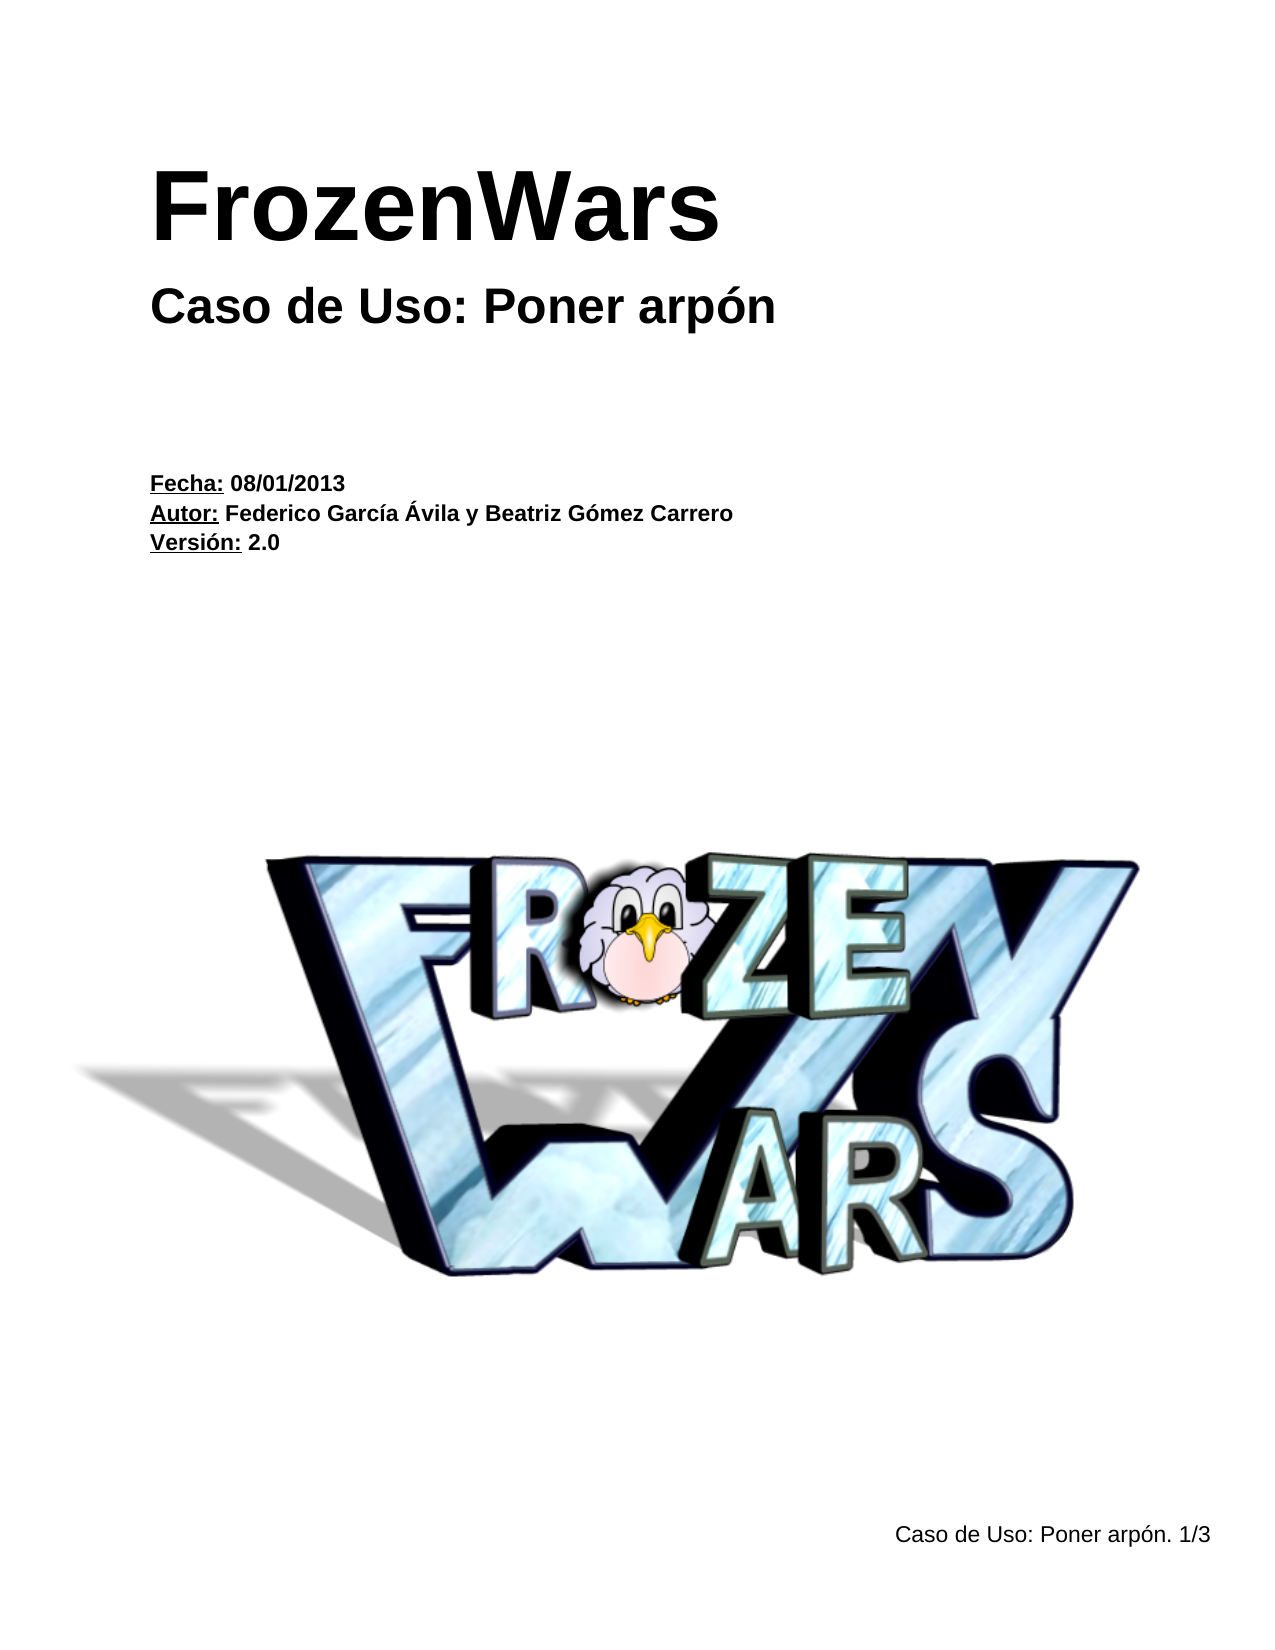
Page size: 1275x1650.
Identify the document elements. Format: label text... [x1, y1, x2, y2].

picture [59, 847, 1141, 1278]
text FrozenWars [150, 150, 1125, 262]
text Caso de Uso: Poner arpón [150, 278, 1125, 334]
text Fecha: 08/01/2013 [150, 471, 1125, 497]
text Autor: Federico García Ávila y Beatriz Gómez Carrero [150, 500, 1108, 526]
text Versión: 2.0 [150, 530, 1125, 555]
